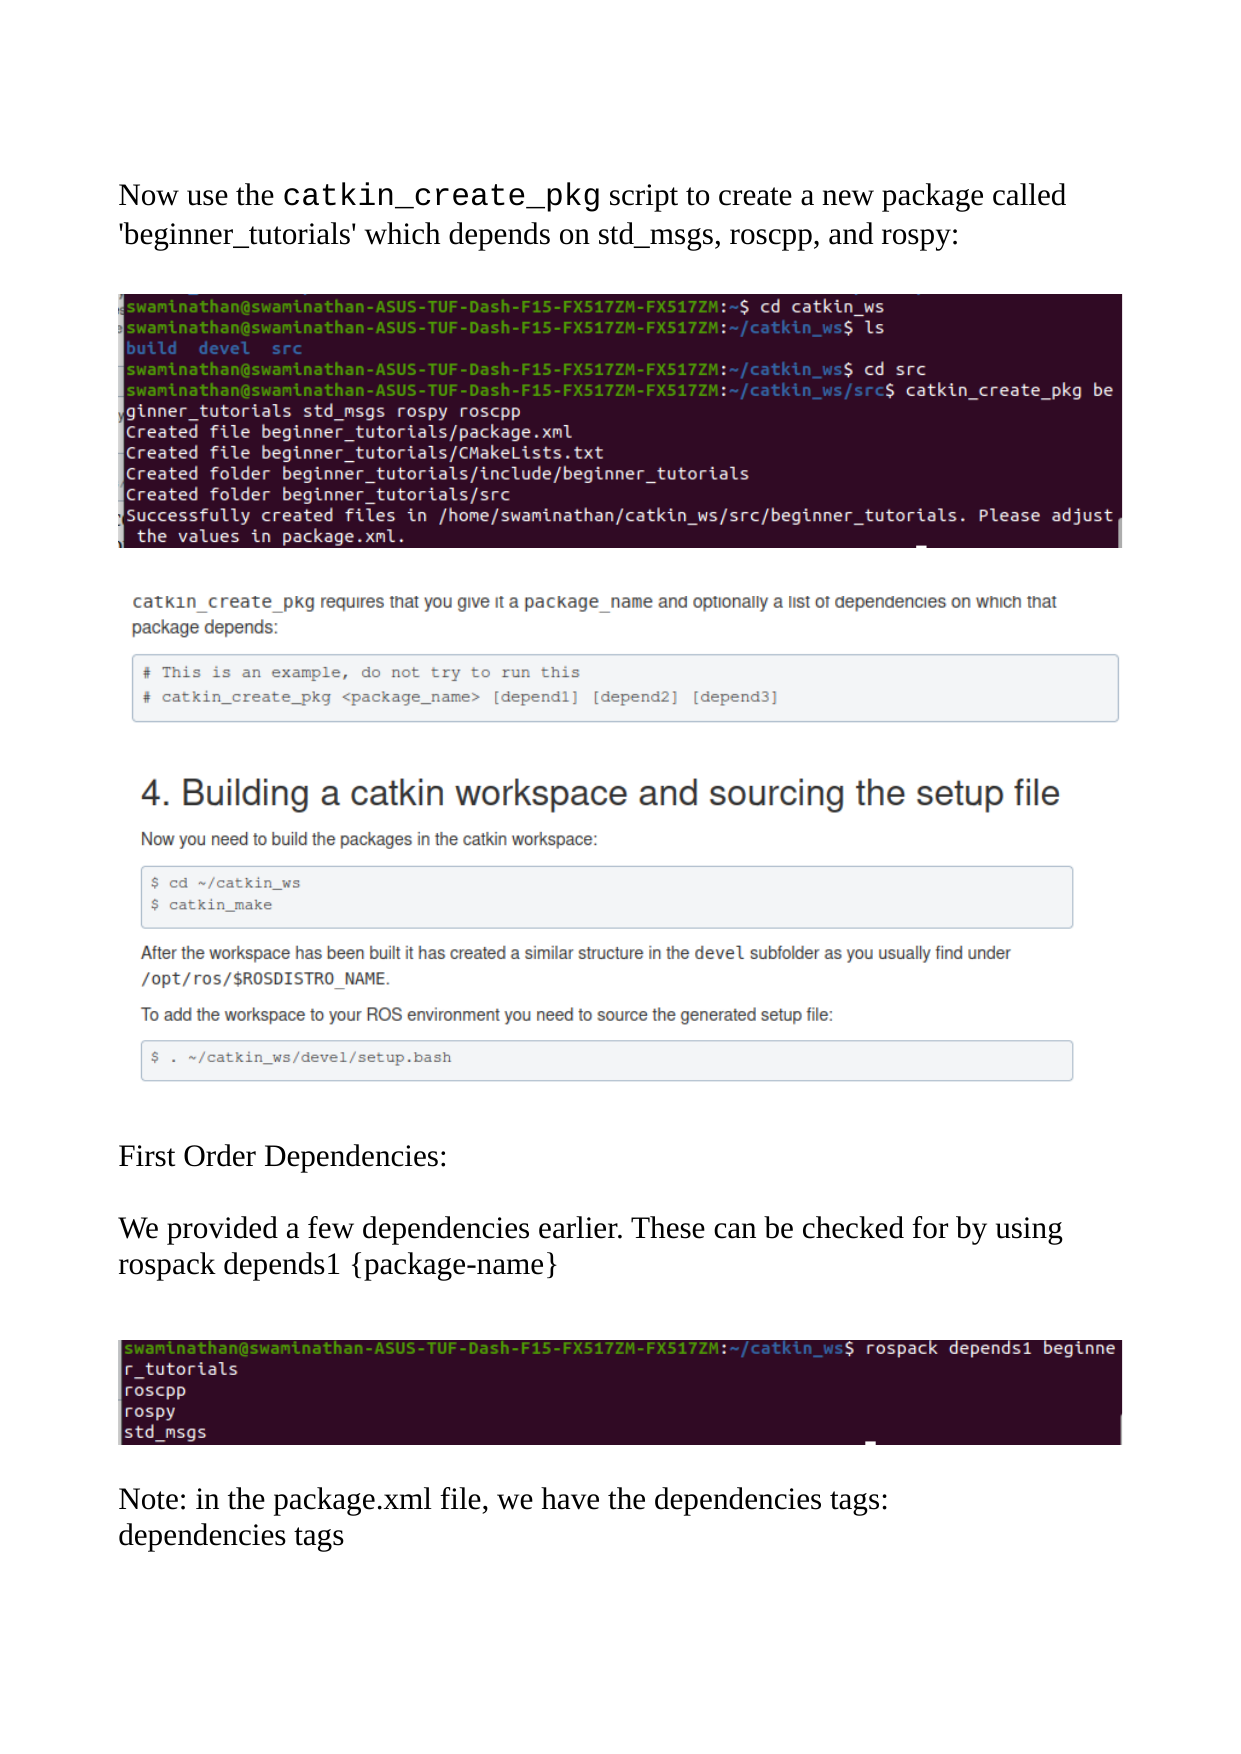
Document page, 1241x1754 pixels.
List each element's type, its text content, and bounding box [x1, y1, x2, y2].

text We provided a few dependencies earlier. These can be checked for by using rospack depends1 {package-name} [118, 1209, 1122, 1281]
text Note: in the package.xml file, we have the dependencies tags: [118, 1445, 1122, 1516]
picture [118, 596, 1123, 734]
picture [118, 769, 1123, 1102]
picture [118, 294, 1123, 548]
text [118, 1317, 1122, 1340]
picture [118, 1340, 1123, 1445]
text dependencies tags [118, 1516, 1122, 1552]
text First Order Dependencies: [118, 1137, 1122, 1173]
text Now use the catkin_create_pkg script to create a new package called 'beginner_tutorials' which depends on std_msgs, roscpp, and rospy: [118, 176, 1122, 251]
